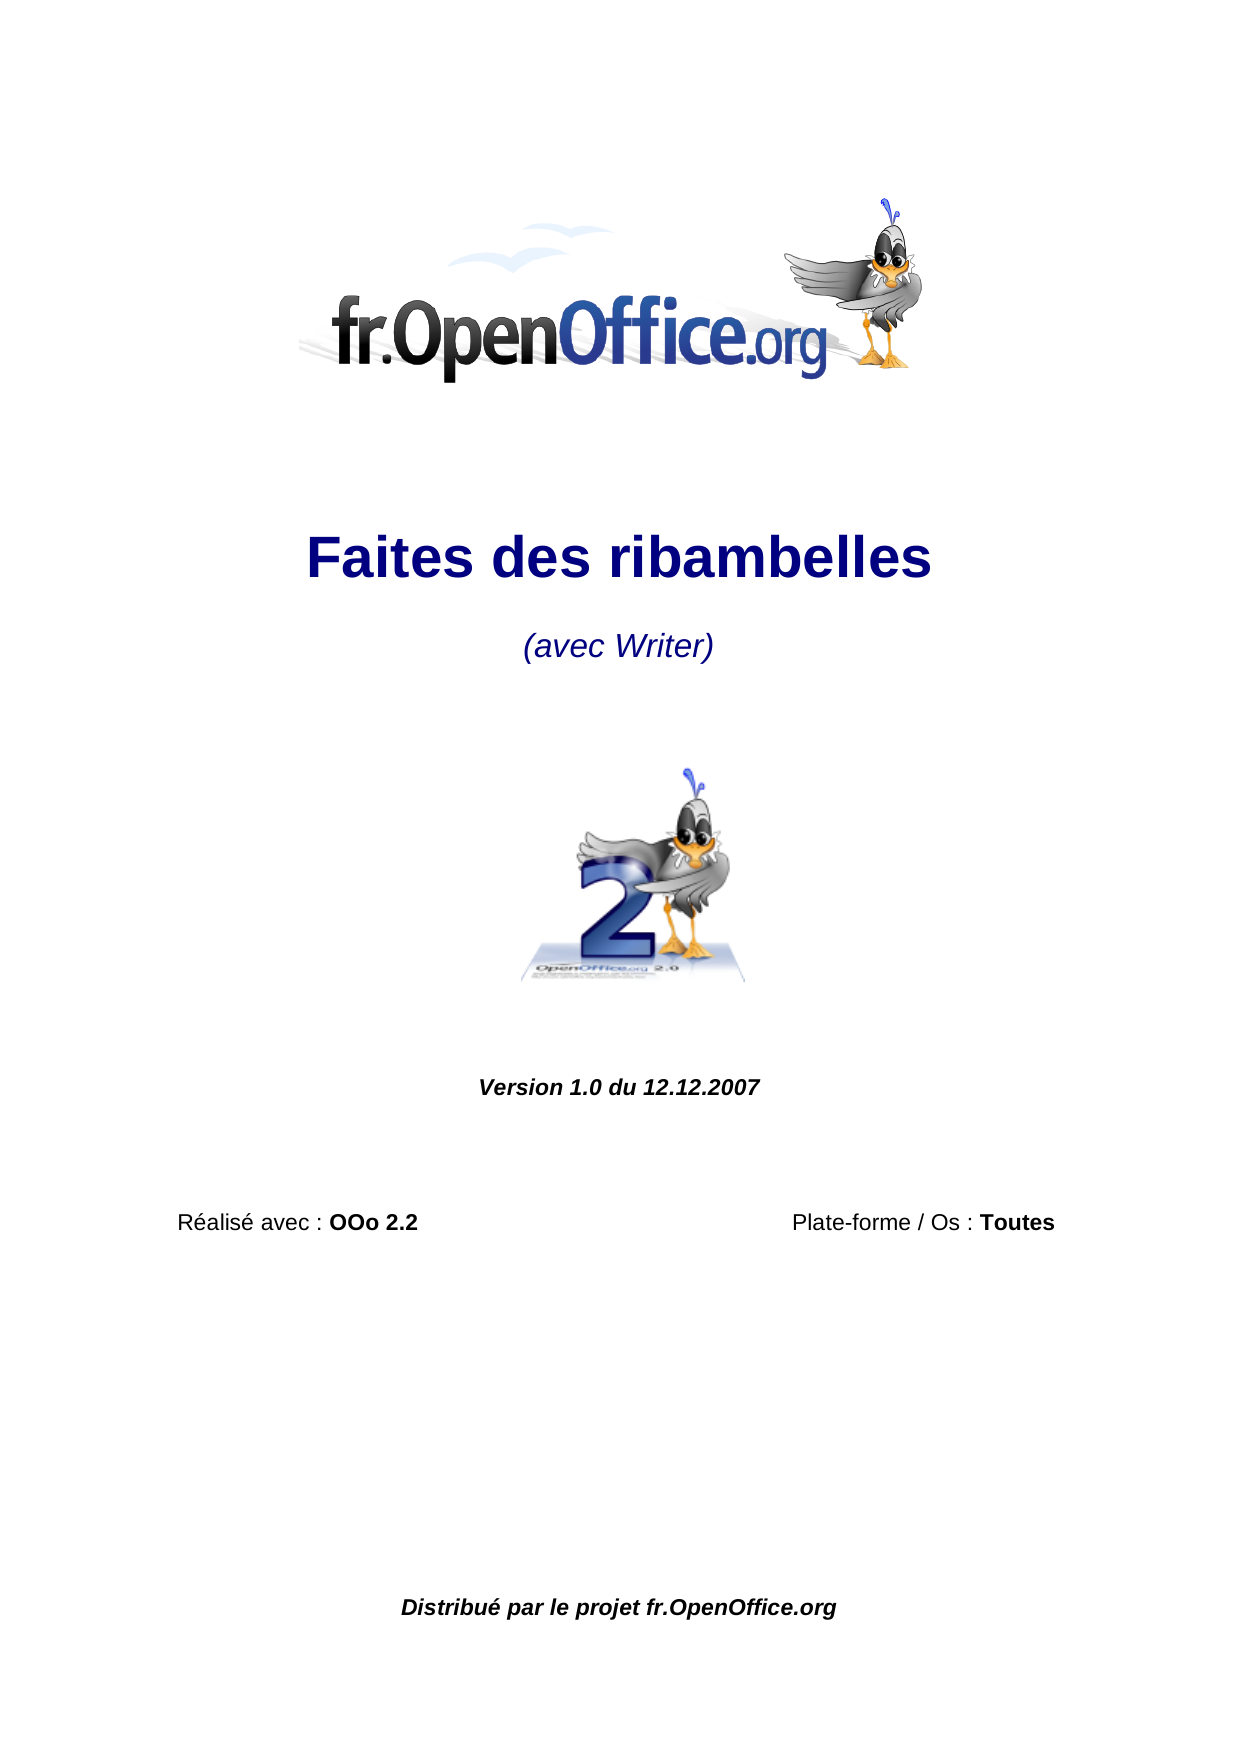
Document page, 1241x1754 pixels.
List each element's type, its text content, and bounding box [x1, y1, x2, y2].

text Réalisé avec : OOo 2.2 Plate-forme / Os : Toutes [177, 1209, 1063, 1236]
subtitle (avec Writer) [118, 627, 1122, 664]
picture [298, 188, 942, 403]
title Faites des ribambelles [118, 524, 1122, 589]
subtitle Version 1.0 du 12.12.2007 [369, 1075, 871, 1101]
picture [521, 757, 745, 982]
subtitle Distribué par le projet fr.OpenOffice.org [118, 1594, 1122, 1620]
